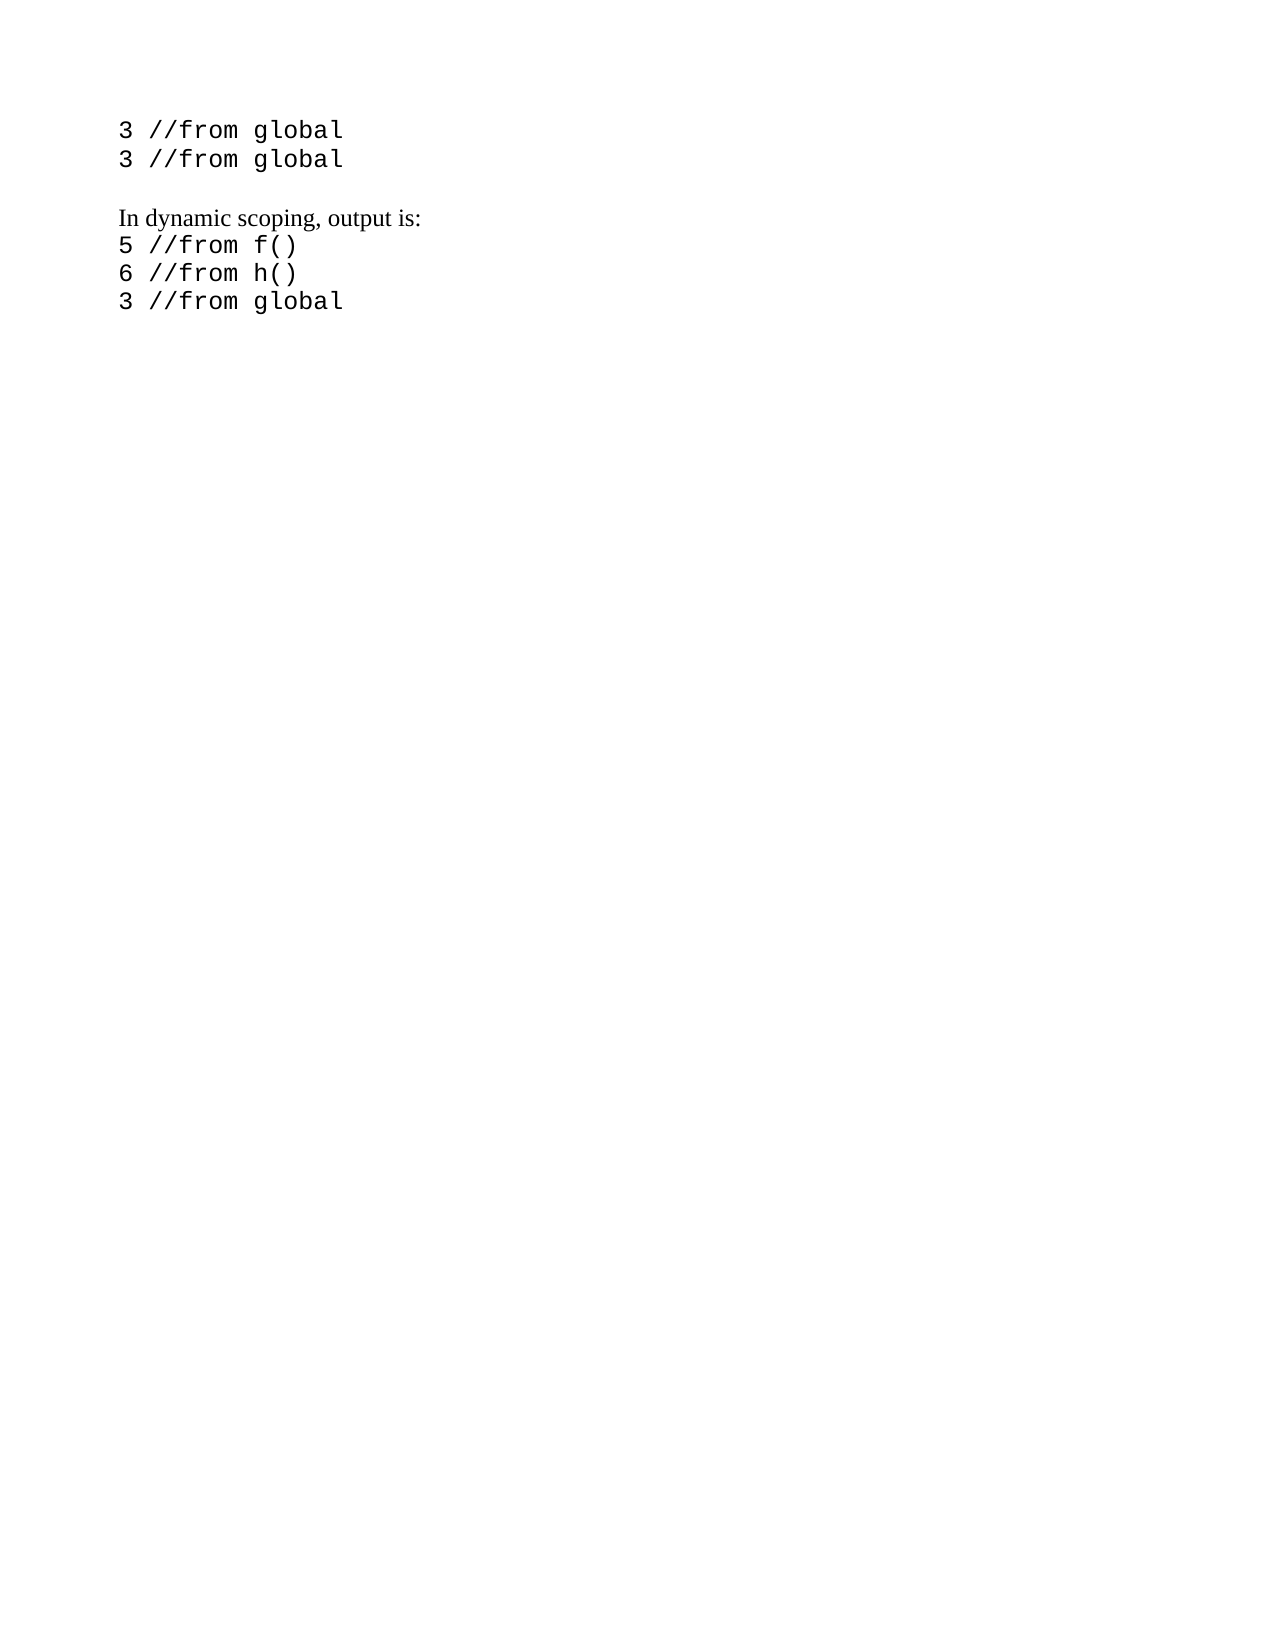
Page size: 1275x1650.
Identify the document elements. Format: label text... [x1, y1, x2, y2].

text 6 //from h() [118, 261, 1157, 289]
text 3 //from global [118, 289, 1157, 317]
text 3 //from global [118, 118, 1157, 146]
text 3 //from global [118, 146, 1157, 175]
text In dynamic scoping, output is: [118, 203, 1157, 232]
text 5 //from f() [118, 232, 1157, 261]
